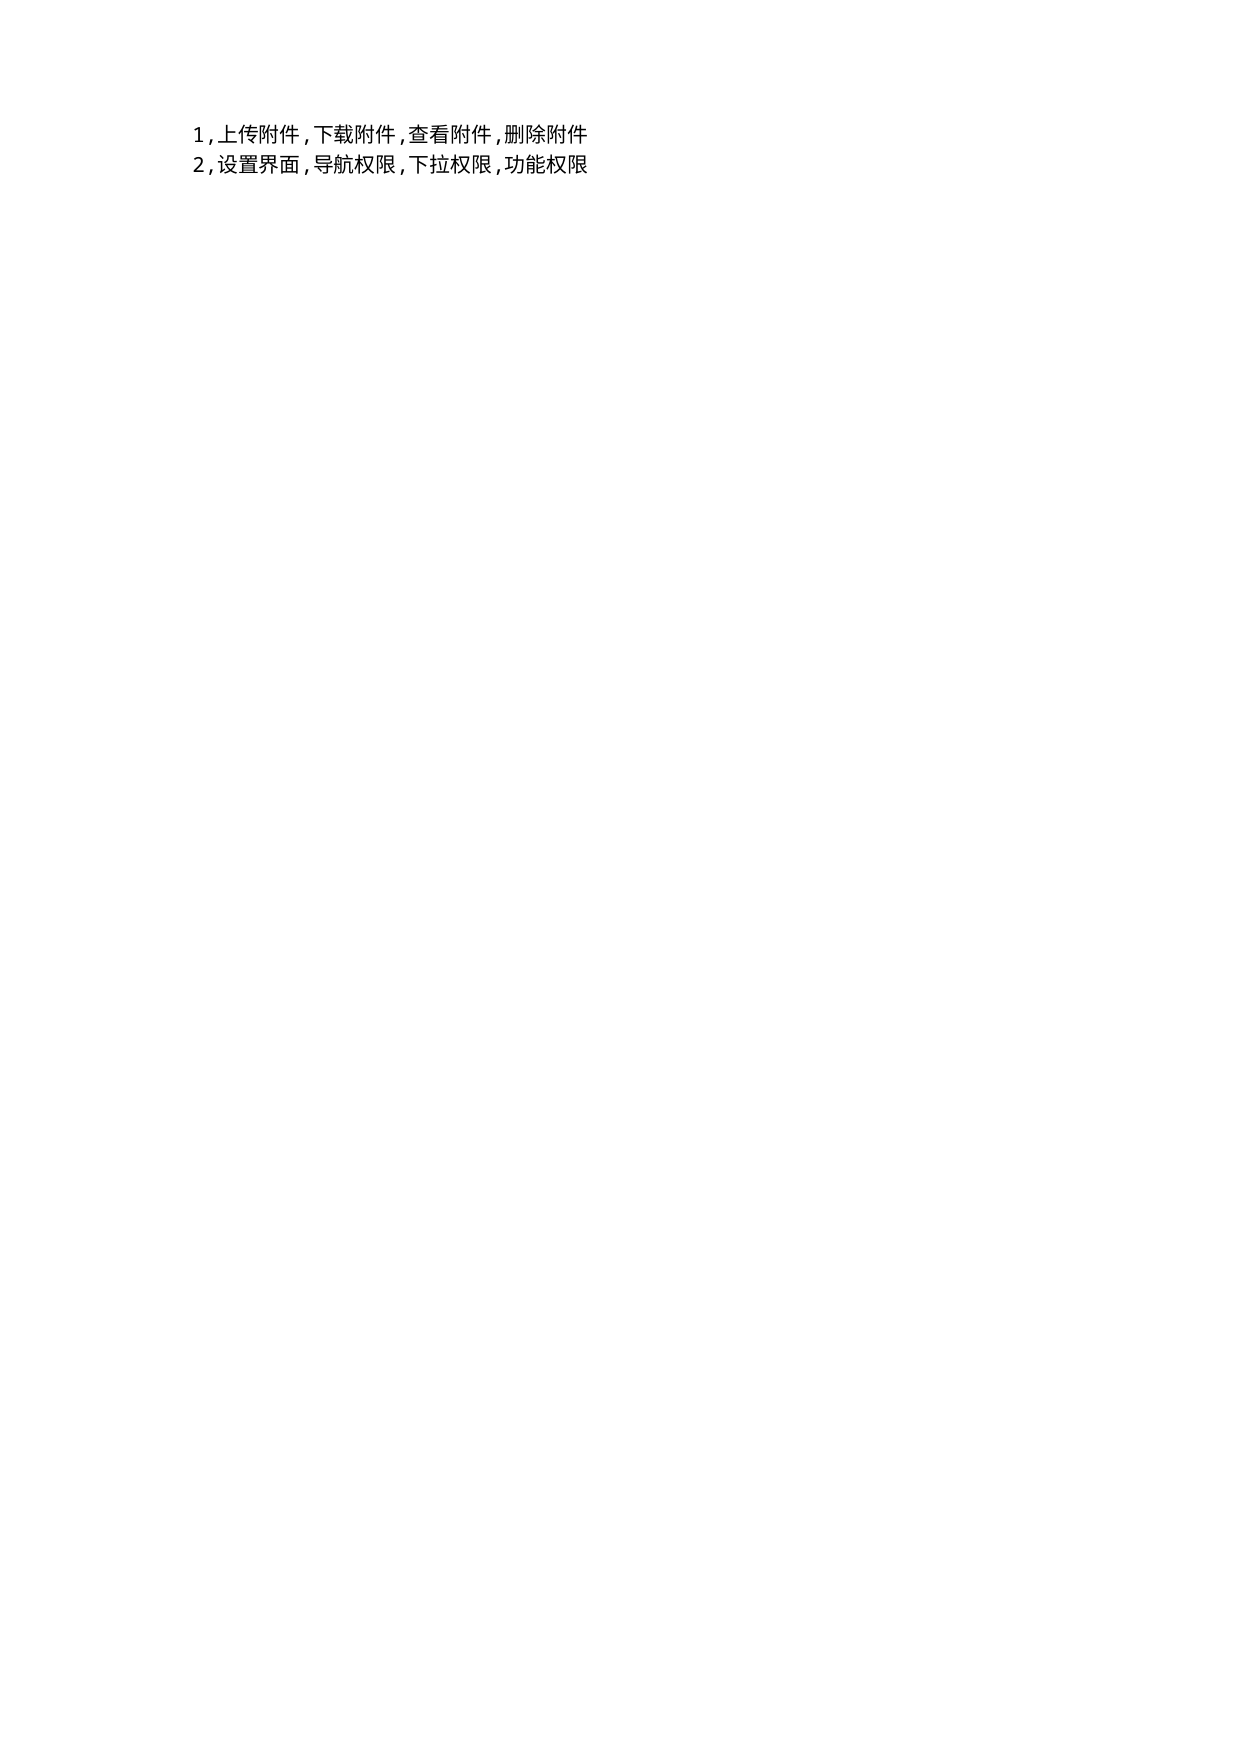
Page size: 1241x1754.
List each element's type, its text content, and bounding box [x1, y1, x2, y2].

text 2,设置界面,导航权限,下拉权限,功能权限 [118, 148, 1122, 179]
text 1,上传附件,下载附件,查看附件,删除附件 [118, 118, 1122, 148]
